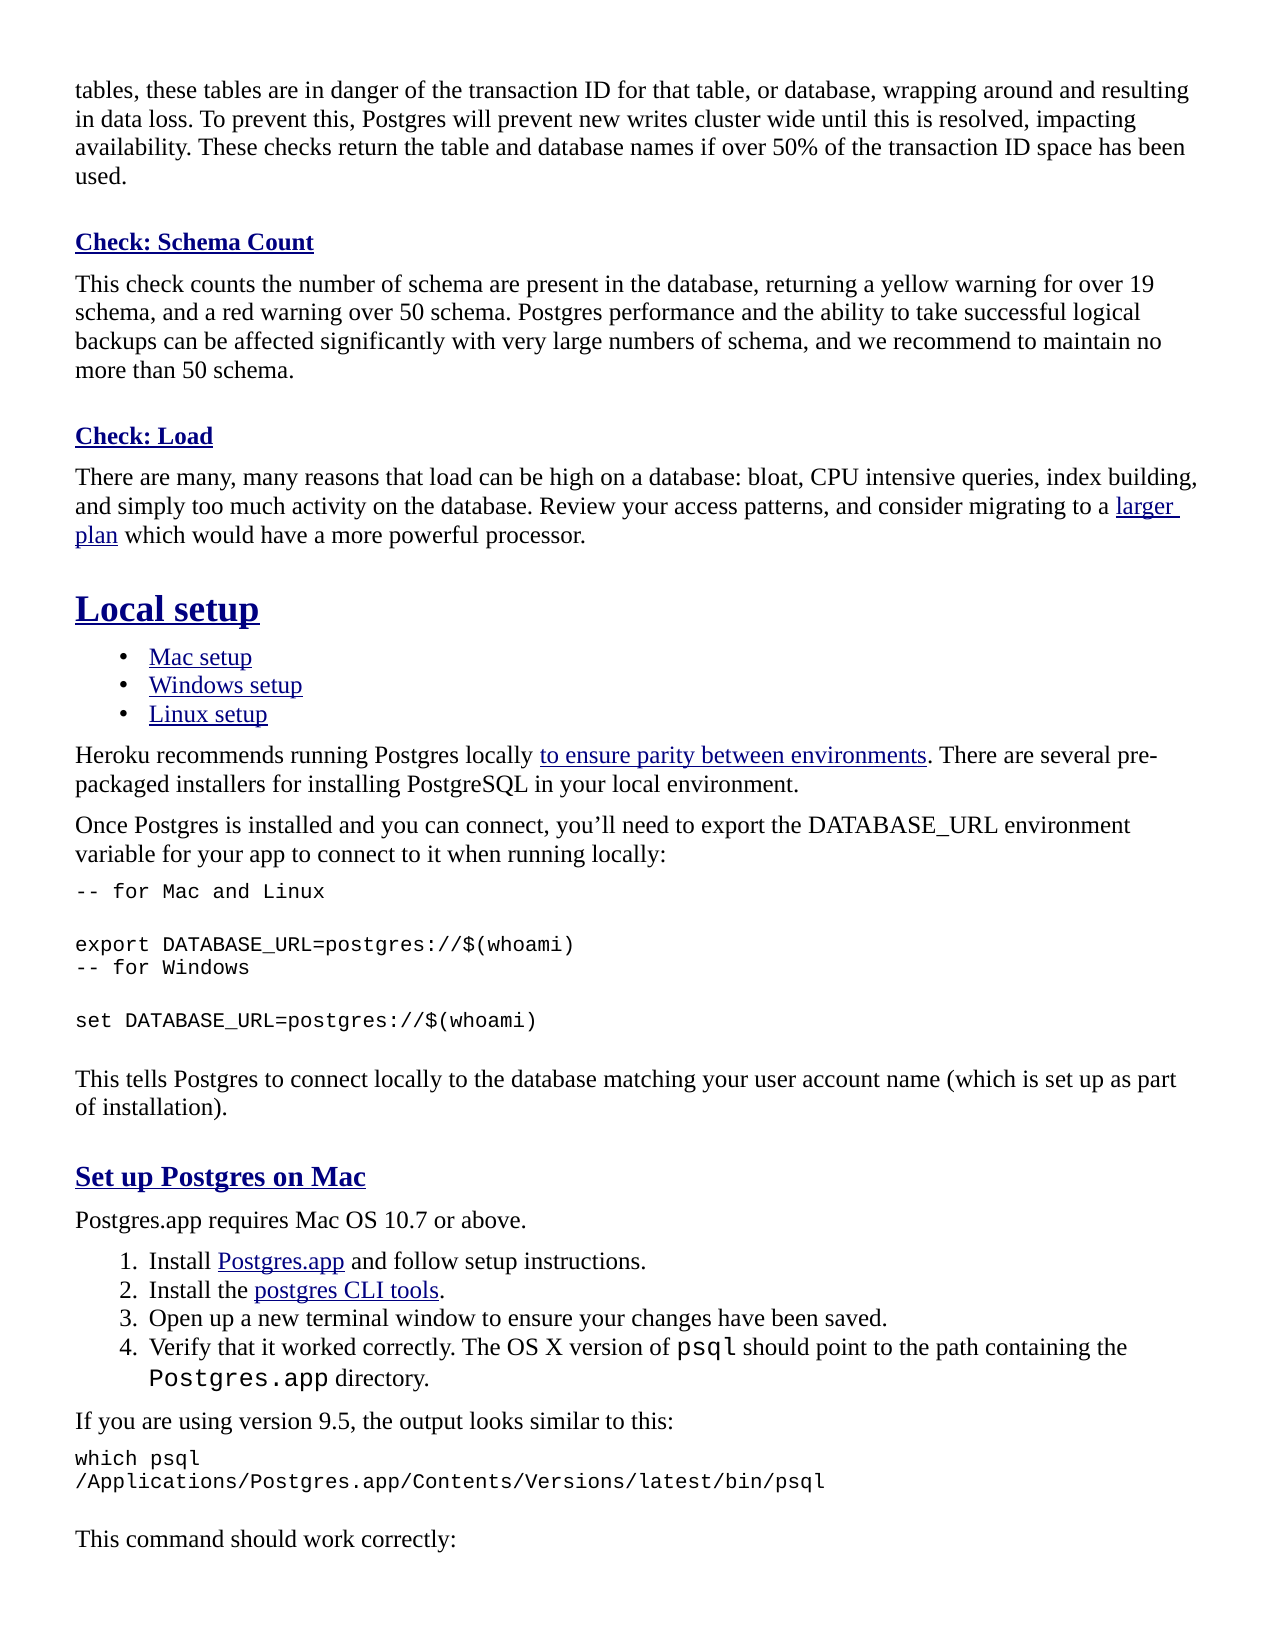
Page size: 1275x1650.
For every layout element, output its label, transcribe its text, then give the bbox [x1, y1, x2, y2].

list Linux setup [119, 699, 1200, 728]
subtitle Check: Load [75, 421, 1200, 450]
subtitle Set up Postgres on Mac [75, 1159, 1200, 1192]
text set DATABASE_URL=postgres://$(whoami) [75, 1011, 1200, 1034]
text export DATABASE_URL=postgres://$(whoami) [75, 934, 1200, 957]
text Heroku recommends running Postgres locally to ensure parity between environments. There are several pre-packaged installers for installing PostgreSQL in your local environment. [75, 741, 1200, 798]
subtitle Local setup [75, 586, 1200, 629]
text Postgres.app requires Mac OS 10.7 or above. [75, 1205, 1200, 1233]
text -- for Mac and Linux [75, 881, 1200, 904]
text This command should work correctly: [75, 1524, 1200, 1553]
text /Applications/Postgres.app/Contents/Versions/latest/bin/psql [75, 1471, 1200, 1495]
list Open up a new terminal window to ensure your changes have been saved. [119, 1303, 1200, 1332]
text Once Postgres is installed and you can connect, you’ll need to export the DATABASE_URL environment variable for your app to connect to it when running locally: [75, 811, 1200, 868]
list Install Postgres.app and follow setup instructions. [119, 1246, 1200, 1275]
text If you are using version 9.5, the output looks similar to this: [75, 1406, 1200, 1435]
subtitle Check: Schema Count [75, 227, 1200, 256]
list Install the postgres CLI tools. [119, 1275, 1200, 1303]
text tables, these tables are in danger of the transaction ID for that table, or database, wrapping around and resulting in data loss. To prevent this, Postgres will prevent new writes cluster wide until this is resolved, impacting availability. These checks return the table and database names if over 50% of the transaction ID space has been used. [75, 75, 1200, 190]
text This check counts the number of schema are present in the database, returning a yellow warning for over 19 schema, and a red warning over 50 schema. Postgres performance and the ability to take successful logical backups can be affected significantly with very large numbers of schema, and we recommend to maintain no more than 50 schema. [75, 269, 1200, 384]
text This tells Postgres to connect locally to the database matching your user account name (which is set up as part of installation). [75, 1064, 1200, 1121]
text There are many, many reasons that load can be high on a database: bloat, CPU intensive queries, index building, and simply too much activity on the database. Review your access patterns, and consider migrating to a larger plan which would have a more powerful processor. [75, 462, 1200, 549]
text -- for Windows [75, 957, 1200, 981]
list Mac setup [119, 642, 1200, 671]
list Verify that it worked correctly. The OS X version of psql should point to the path containing the Postgres.app directory. [119, 1332, 1200, 1394]
list Windows setup [119, 671, 1200, 699]
text which psql [75, 1448, 1200, 1471]
